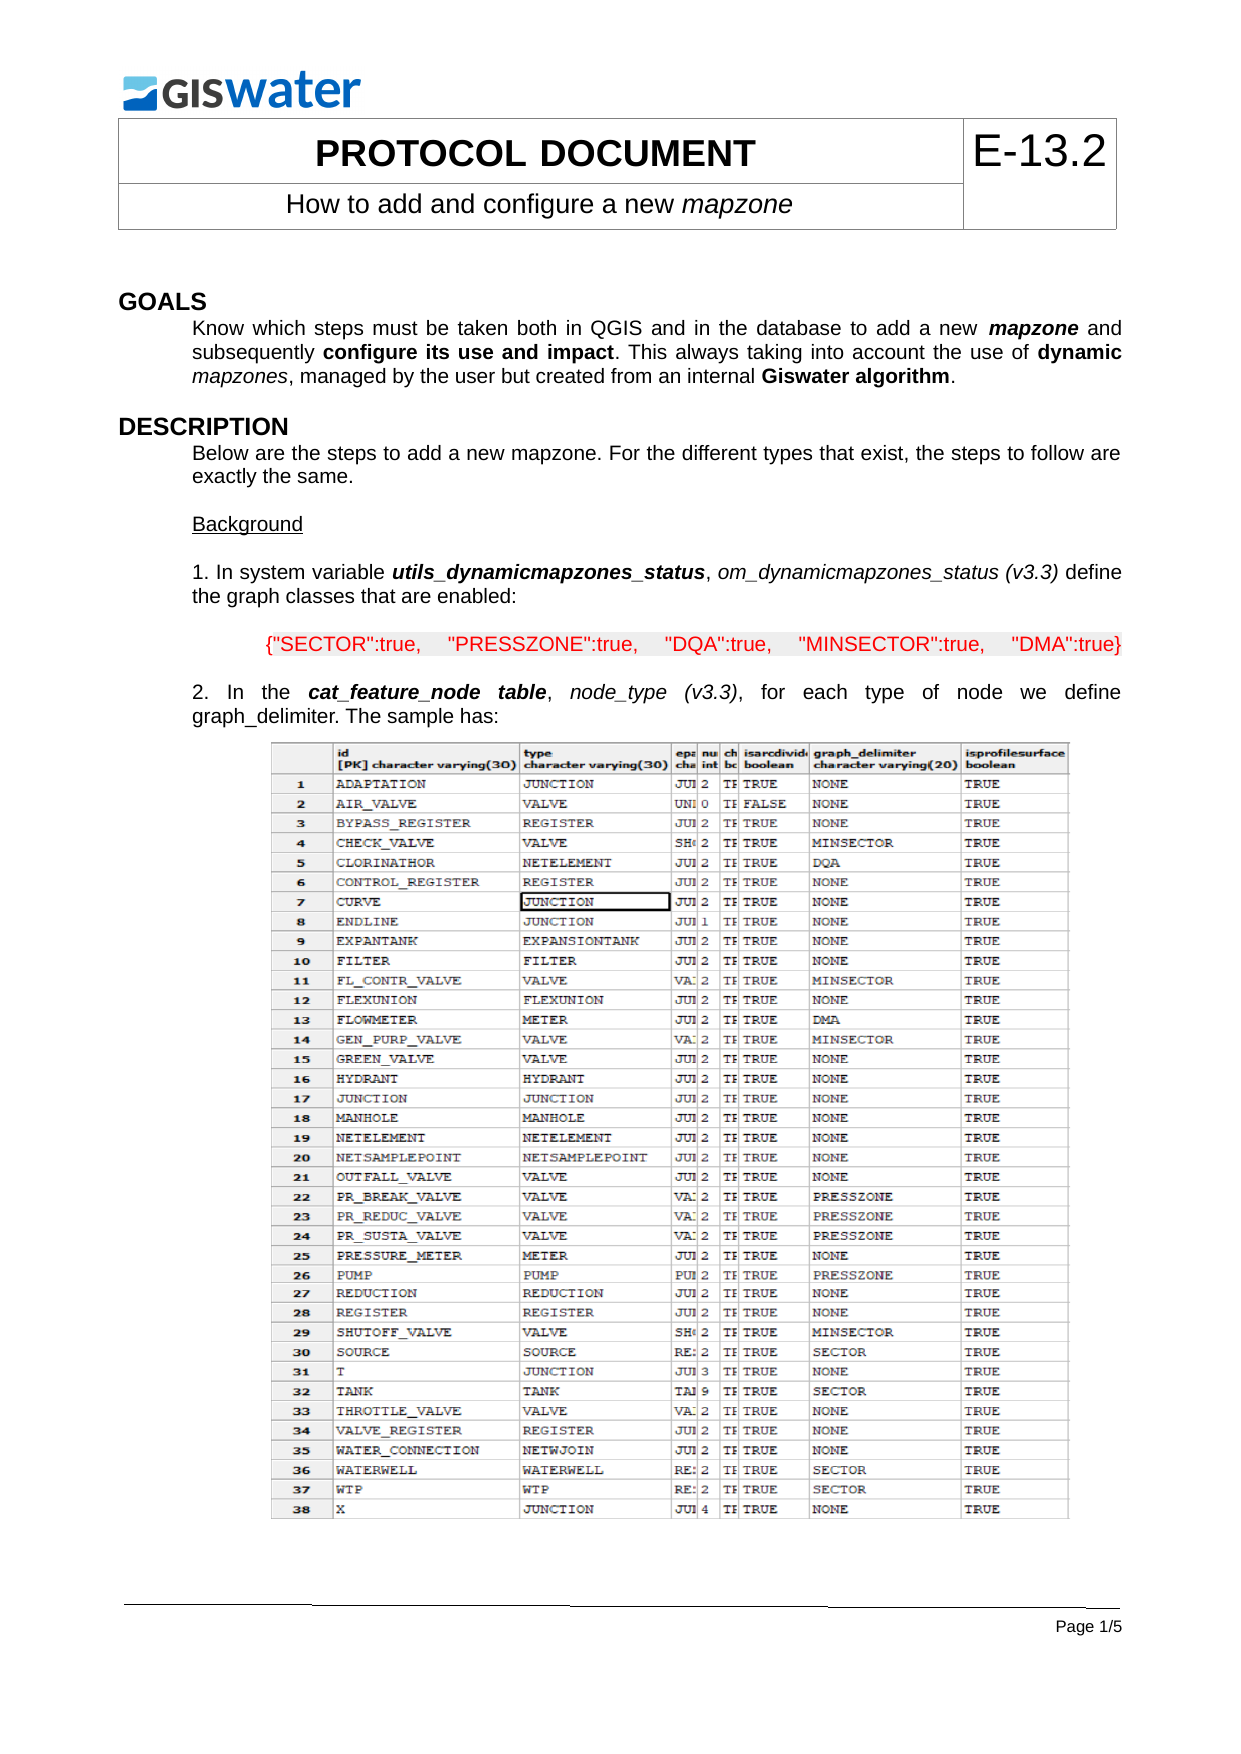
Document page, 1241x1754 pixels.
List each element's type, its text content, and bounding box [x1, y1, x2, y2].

list Below are the steps to add a new mapzone. For the different types that exist, the steps to follow are exactly the same. [192, 440, 1122, 488]
list 1. In system variable utils_dynamicmapzones_status, om_dynamicmapzones_status (v3.3) define the graph classes that are enabled: [192, 560, 1122, 608]
list {"SECTOR":true, "PRESSZONE":true, "DQA":true, "MINSECTOR":true, "DMA":true} [192, 632, 1122, 680]
list GOALS [118, 287, 1122, 316]
list DESCRIPTION [118, 412, 1122, 440]
picture [119, 66, 365, 115]
list Know which steps must be taken both in QGIS and in the database to add a new mapzone and subsequently configure its use and impact. This always taking into account the use of dynamic mapzones, managed by the user but created from an internal Giswater algorithm. [192, 316, 1122, 388]
list Background [192, 512, 1122, 536]
list 2. In the cat_feature_node table, node_type (v3.3), for each type of node we define graph_delimiter. The sample has: [192, 680, 1122, 728]
